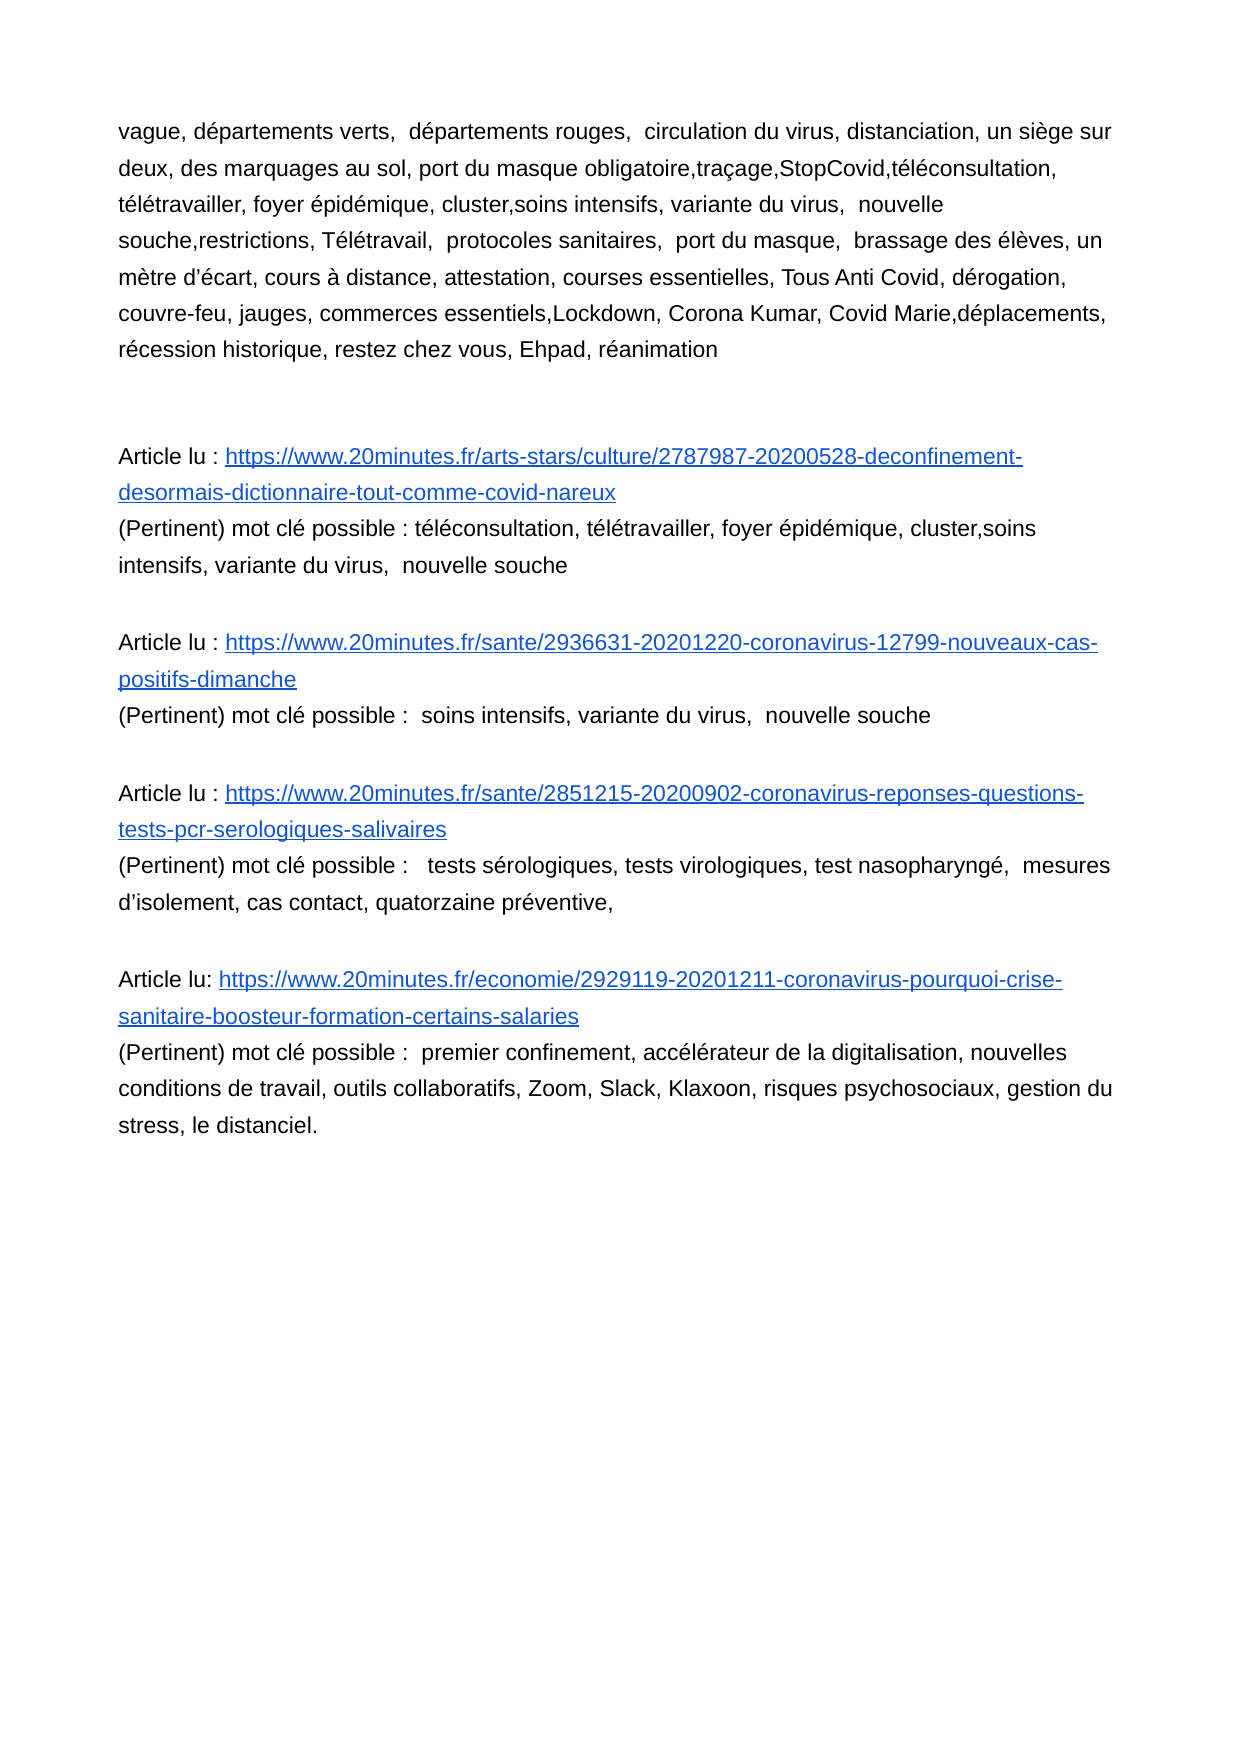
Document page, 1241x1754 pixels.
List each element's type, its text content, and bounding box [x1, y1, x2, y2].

text Article lu : https://www.20minutes.fr/sante/2851215-20200902-coronavirus-reponses-questions-tests-pcr-serologiques-salivaires [118, 779, 1122, 842]
text Article lu: https://www.20minutes.fr/economie/2929119-20201211-coronavirus-pourquoi-crise-sanitaire-boosteur-formation-certains-salaries [118, 966, 1122, 1029]
text (Pertinent) mot clé possible : téléconsultation, télétravailler, foyer épidémique, cluster,soins intensifs, variante du virus, nouvelle souche [118, 515, 1122, 578]
text Article lu : https://www.20minutes.fr/sante/2936631-20201220-coronavirus-12799-nouveaux-cas-positifs-dimanche [118, 629, 1122, 692]
text (Pertinent) mot clé possible : tests sérologiques, tests virologiques, test nasopharyngé, mesures d’isolement, cas contact, quatorzaine préventive, [118, 852, 1122, 915]
text vague, départements verts, départements rouges, circulation du virus, distanciation, un siège sur deux, des marquages au sol, port du masque obligatoire,traçage,StopCovid,téléconsultation, télétravailler, foyer épidémique, cluster,soins intensifs, variante du virus, nouvelle souche,restrictions, Télétravail, protocoles sanitaires, port du masque, brassage des élèves, un mètre d’écart, cours à distance, attestation, courses essentielles, Tous Anti Covid, dérogation, couvre-feu, jauges, commerces essentiels,Lockdown, Corona Kumar, Covid Marie,déplacements, récession historique, restez chez vous, Ehpad, réanimation [118, 118, 1122, 363]
text (Pertinent) mot clé possible : premier confinement, accélérateur de la digitalisation, nouvelles conditions de travail, outils collaboratifs, Zoom, Slack, Klaxoon, risques psychosociaux, gestion du stress, le distanciel. [118, 1039, 1122, 1138]
text Article lu : https://www.20minutes.fr/arts-stars/culture/2787987-20200528-deconfinement-desormais-dictionnaire-tout-comme-covid-nareux [118, 443, 1122, 505]
text (Pertinent) mot clé possible : soins intensifs, variante du virus, nouvelle souche [118, 702, 1122, 728]
